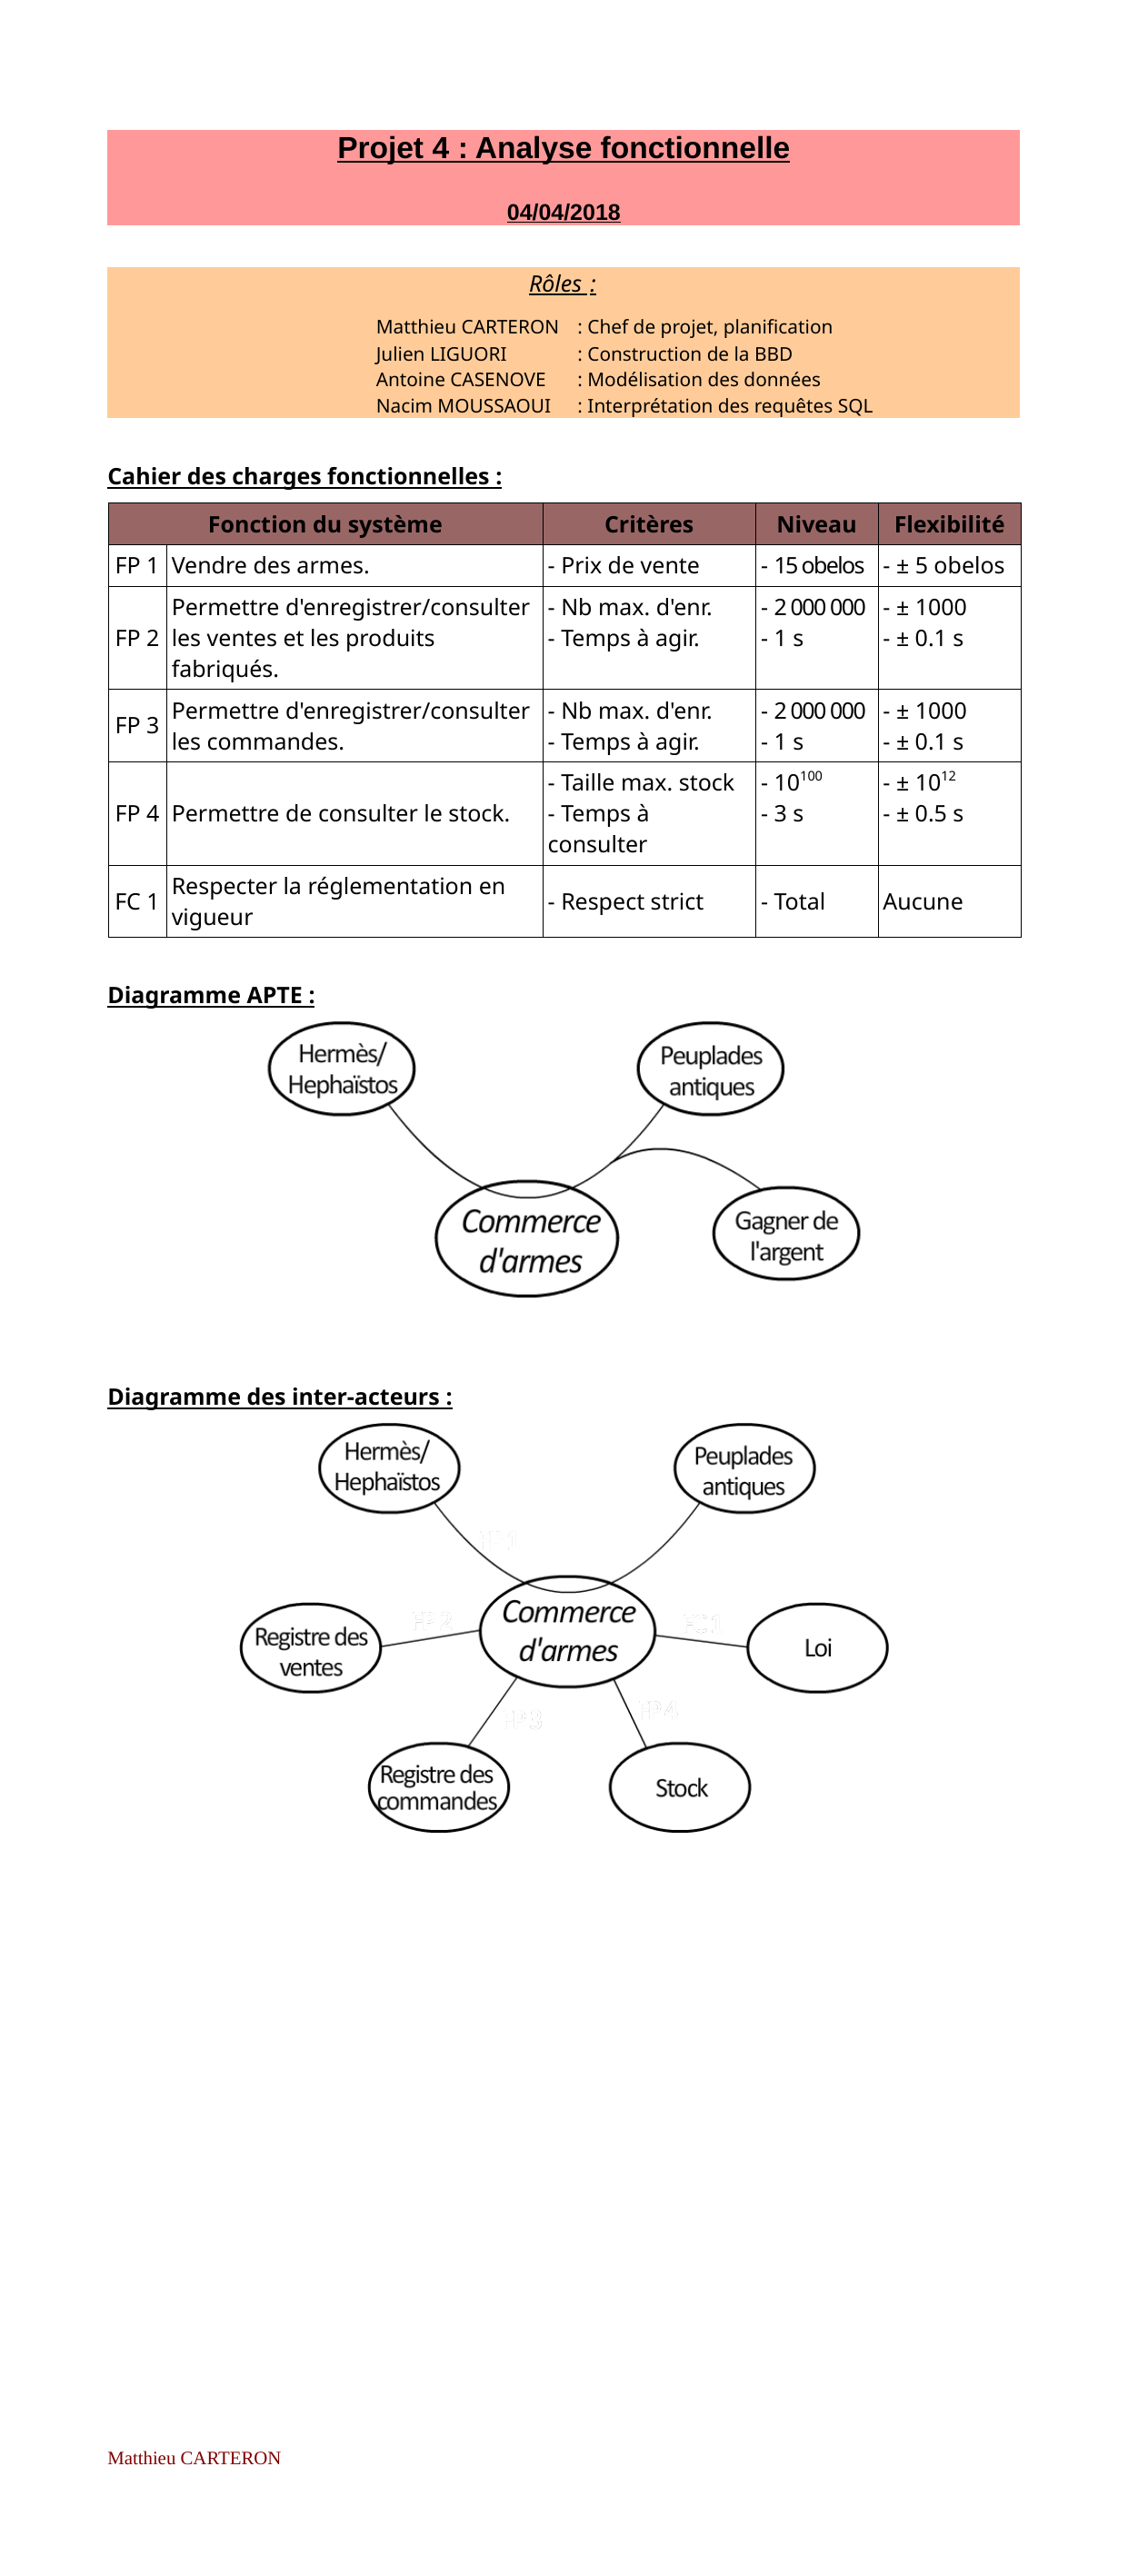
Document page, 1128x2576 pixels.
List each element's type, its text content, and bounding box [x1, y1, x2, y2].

text Diagramme des inter-acteurs : [107, 1381, 1020, 1412]
text Matthieu CARTERON : Chef de projet, planification [107, 310, 1020, 341]
text Diagramme APTE : [107, 980, 1020, 1010]
table_cell FP 4 [109, 762, 166, 865]
table_cell Permettre d'enregistrer/consulter les ventes et les produits fabriqués. [167, 587, 543, 689]
table_cell Respecter la réglementation en vigueur [167, 866, 543, 937]
table_cell - Respect strict [544, 866, 755, 937]
table_cell - ± 1000 - ± 0.1 s [879, 587, 1021, 689]
table_cell - 15 obelos [756, 545, 878, 585]
table_cell - Nb max. d'enr. - Temps à agir. [544, 690, 755, 761]
text Julien LIGUORI : Construction de la BBD [107, 341, 1020, 366]
table_cell Permettre de consulter le stock. [167, 762, 543, 865]
table_cell FP 3 [109, 690, 166, 761]
picture [262, 1021, 865, 1298]
subtitle 04/04/2018 [107, 199, 1020, 225]
table_cell - Prix de vente [544, 545, 755, 585]
table_cell - Taille max. stock - Temps à consulter [544, 762, 755, 865]
table_cell - Total [756, 866, 878, 937]
text Rôles : [107, 267, 1020, 298]
table_cell Aucune [879, 866, 1021, 937]
subtitle Projet 4 : Analyse fonctionnelle [107, 130, 1020, 165]
table_cell - ± 5 obelos [879, 545, 1021, 585]
table_cell - 2 000 000 - 1 s [756, 690, 878, 761]
table_cell - 2 000 000 - 1 s [756, 587, 878, 689]
table_header Flexibilité [879, 503, 1021, 544]
table_cell Vendre des armes. [167, 545, 543, 585]
text Nacim MOUSSAOUI : Interprétation des requêtes SQL [107, 393, 1020, 418]
table_cell FP 1 [109, 545, 166, 585]
table_header Niveau [756, 503, 878, 544]
table_cell - 10100 - 3 s [756, 762, 878, 865]
table_header Critères [544, 503, 755, 544]
table_cell FP 2 [109, 587, 166, 689]
table_cell Permettre d'enregistrer/consulter les commandes. [167, 690, 543, 761]
text Antoine CASENOVE : Modélisation des données [107, 366, 1020, 393]
table_cell FC 1 [109, 866, 166, 937]
text Cahier des charges fonctionnelles : [107, 461, 1020, 492]
table_cell - Nb max. d'enr. - Temps à agir. [544, 587, 755, 689]
table_cell - ± 1012 - ± 0.5 s [879, 762, 1021, 865]
picture [234, 1423, 893, 1833]
table_header Fonction du système [109, 503, 543, 544]
table_cell - ± 1000 - ± 0.1 s [879, 690, 1021, 761]
